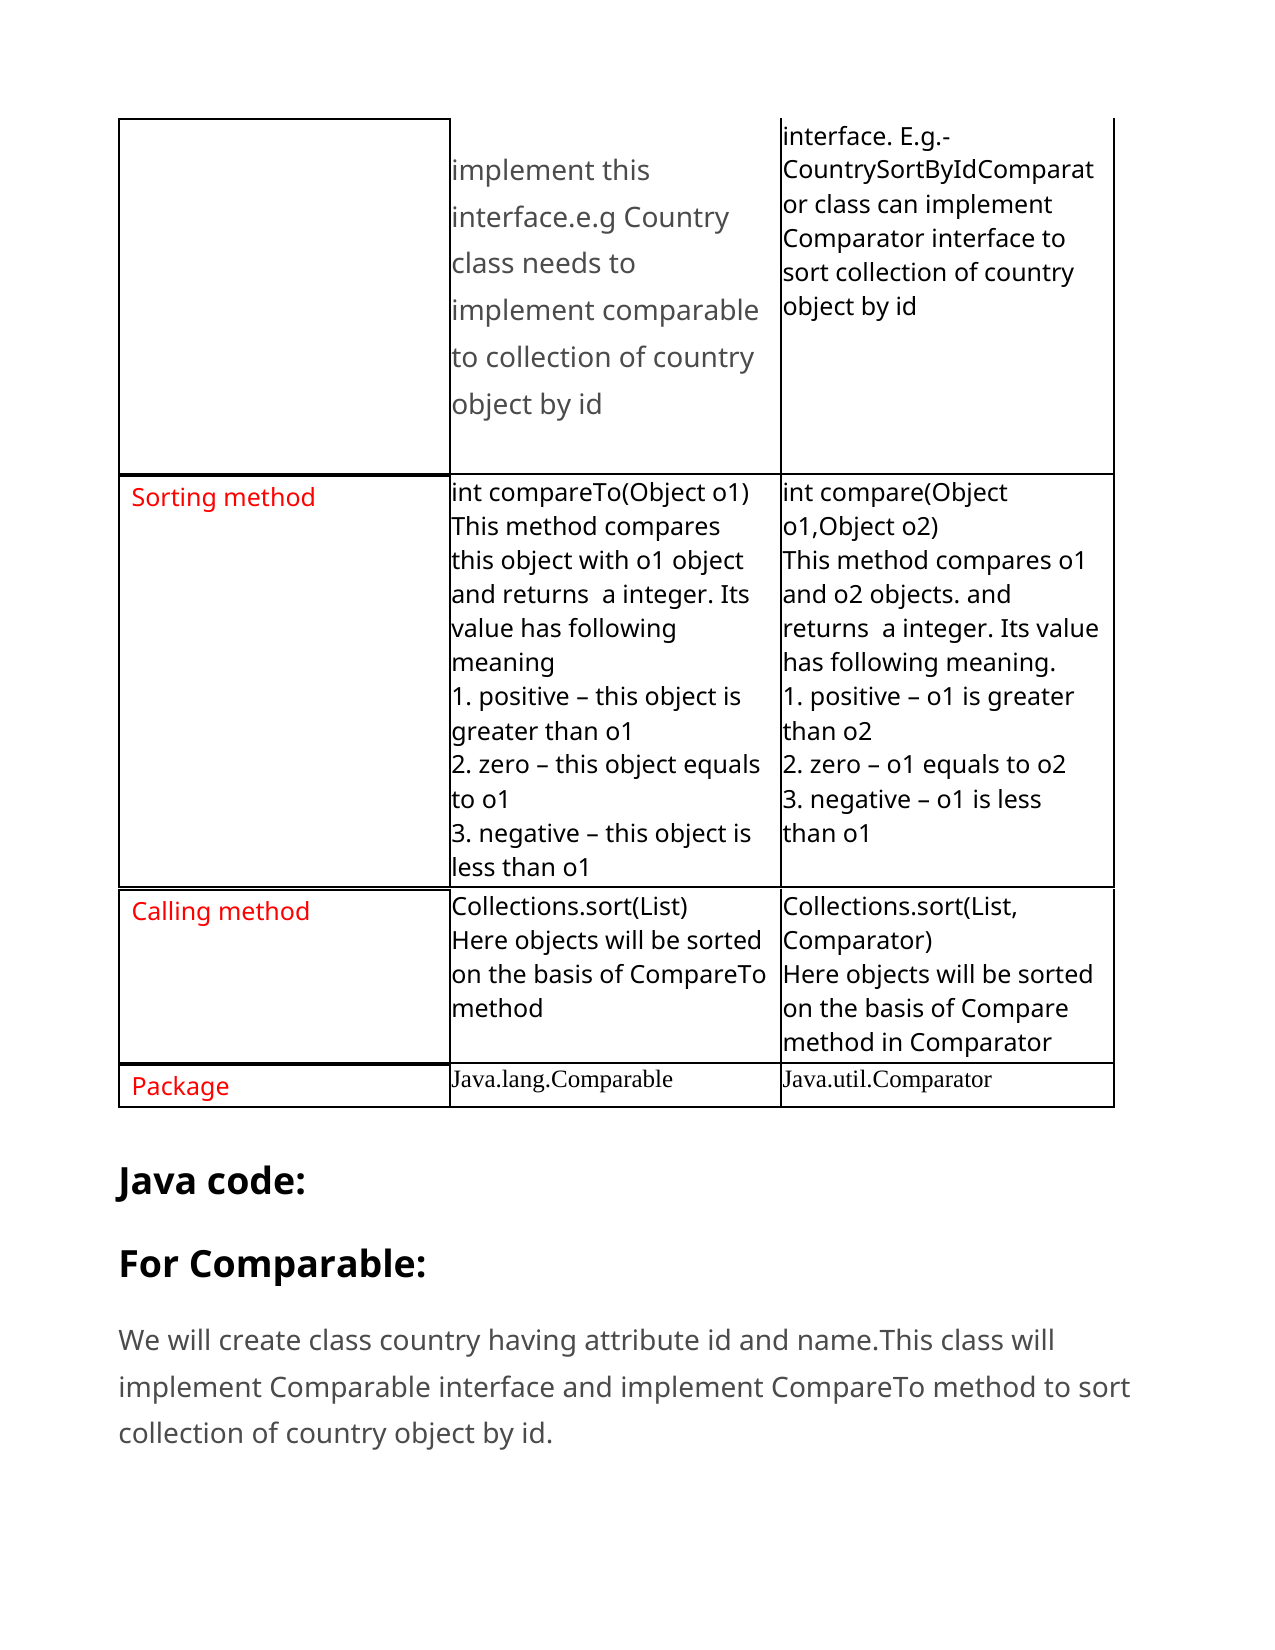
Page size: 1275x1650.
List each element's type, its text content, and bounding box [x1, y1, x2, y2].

table_cell Calling method [120, 891, 449, 1062]
table_cell [120, 120, 449, 473]
table_cell Package [120, 1066, 449, 1106]
table_cell Java.lang.Comparable [451, 1064, 780, 1106]
table_cell Collections.sort(List, Comparator) Here objects will be sorted on the basis of Compare method in Comparator [782, 889, 1113, 1062]
table_cell Collections.sort(List) Here objects will be sorted on the basis of CompareTo method [451, 889, 780, 1062]
table_cell Sorting method [120, 477, 449, 886]
table_cell interface. E.g.-CountrySortByIdComparator class can implement Comparator interface to sort collection of country object by id [782, 118, 1113, 473]
table_cell Java.util.Comparator [782, 1064, 1113, 1106]
text We will create class country having attribute id and name.This class will implement Comparable interface and implement CompareTo method to sort collection of country object by id. [118, 1311, 1157, 1452]
subtitle Java code: [118, 1155, 1157, 1206]
subtitle For Comparable: [118, 1237, 1157, 1288]
table_cell int compare(Object o1,Object o2) This method compares o1 and o2 objects. and returns a integer. Its value has following meaning. 1. positive – o1 is greater than o2 2. zero – o1 equals to o2 3. negative – o1 is less than o1 [782, 475, 1113, 886]
table_cell int compareTo(Object o1) This method compares this object with o1 object and returns a integer. Its value has following meaning 1. positive – this object is greater than o1 2. zero – this object equals to o1 3. negative – this object is less than o1 [451, 475, 780, 886]
table_cell implement this interface.e.g Country class needs to implement comparable to collection of country object by id [451, 118, 780, 473]
